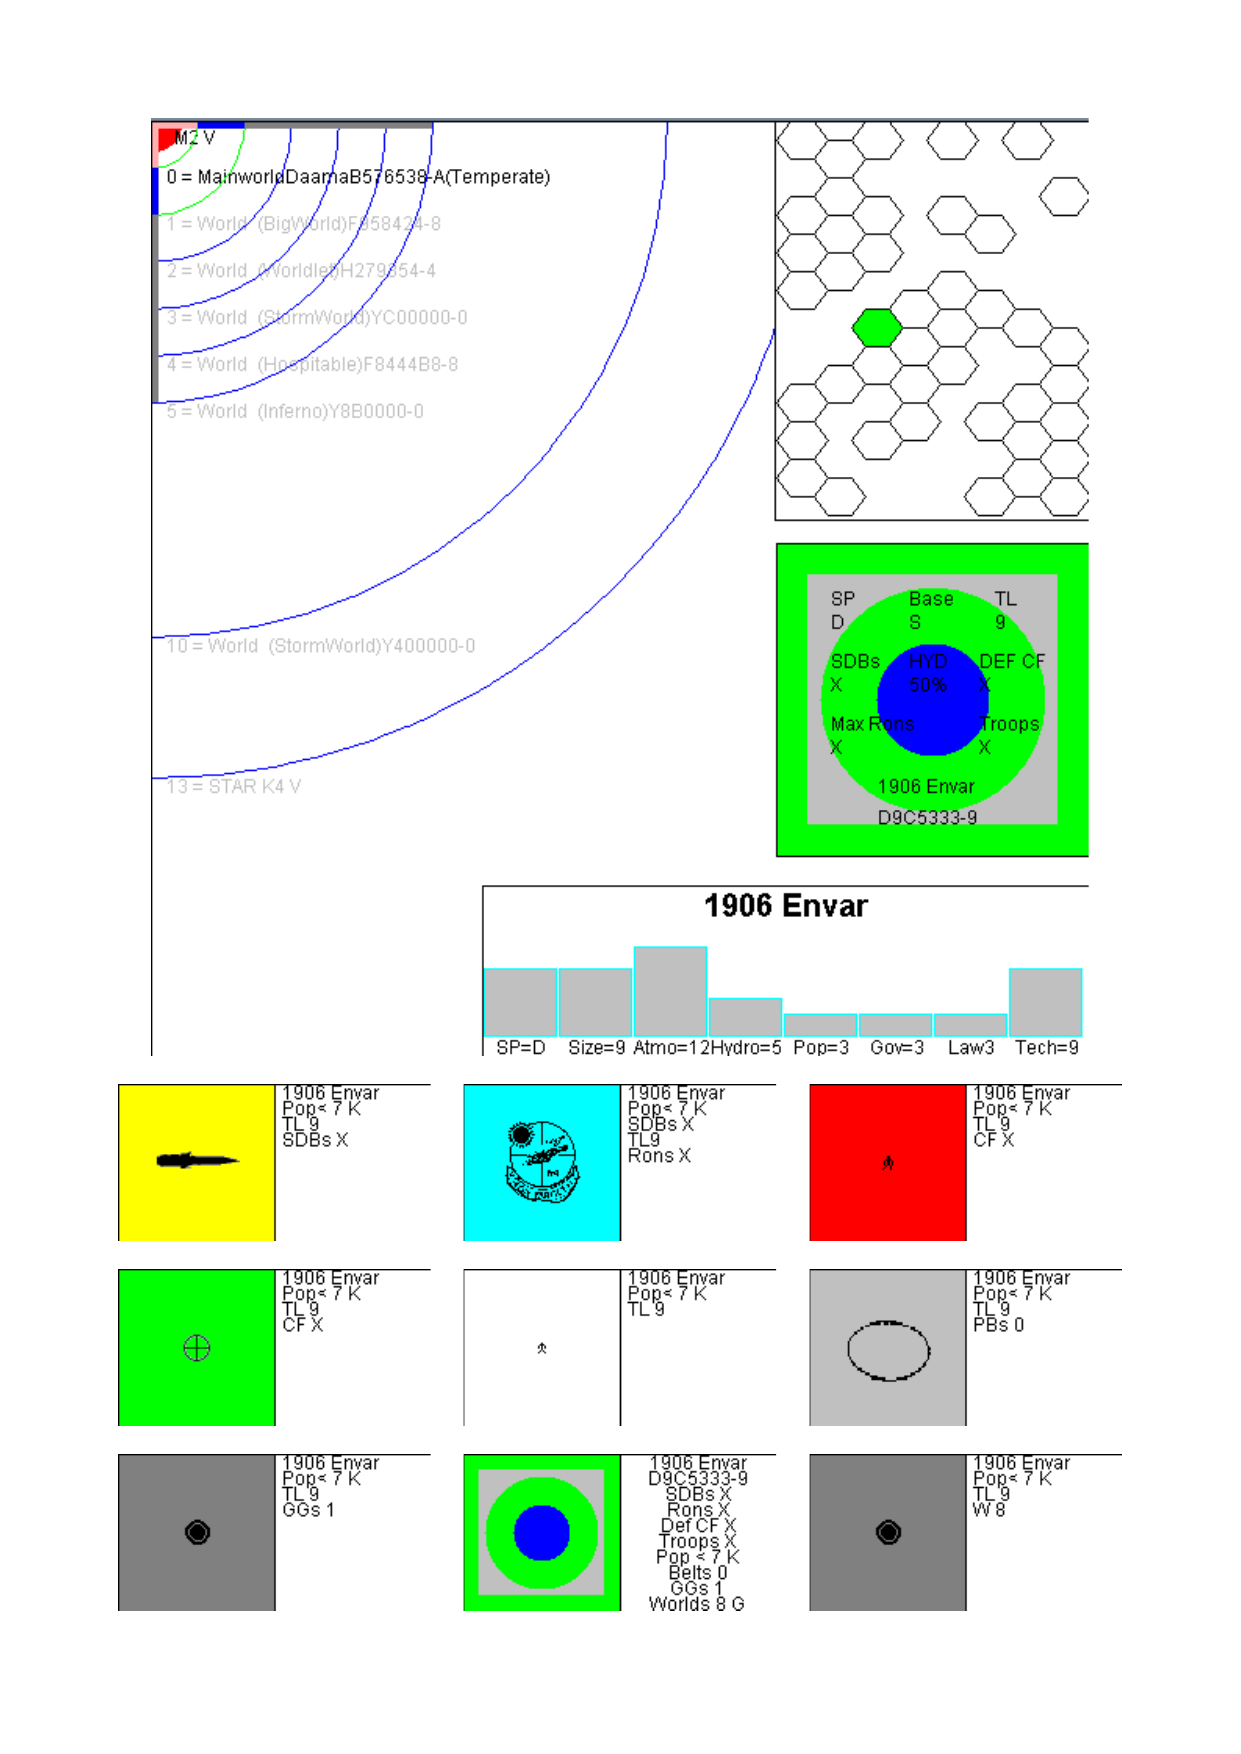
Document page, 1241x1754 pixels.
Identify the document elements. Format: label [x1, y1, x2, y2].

picture [463, 1454, 777, 1611]
picture [118, 1084, 431, 1241]
picture [118, 1454, 431, 1611]
picture [809, 1454, 1122, 1611]
picture [463, 1084, 777, 1241]
picture [118, 1269, 431, 1426]
picture [463, 1269, 777, 1426]
picture [151, 118, 1089, 1056]
picture [809, 1084, 1122, 1241]
picture [809, 1269, 1122, 1426]
